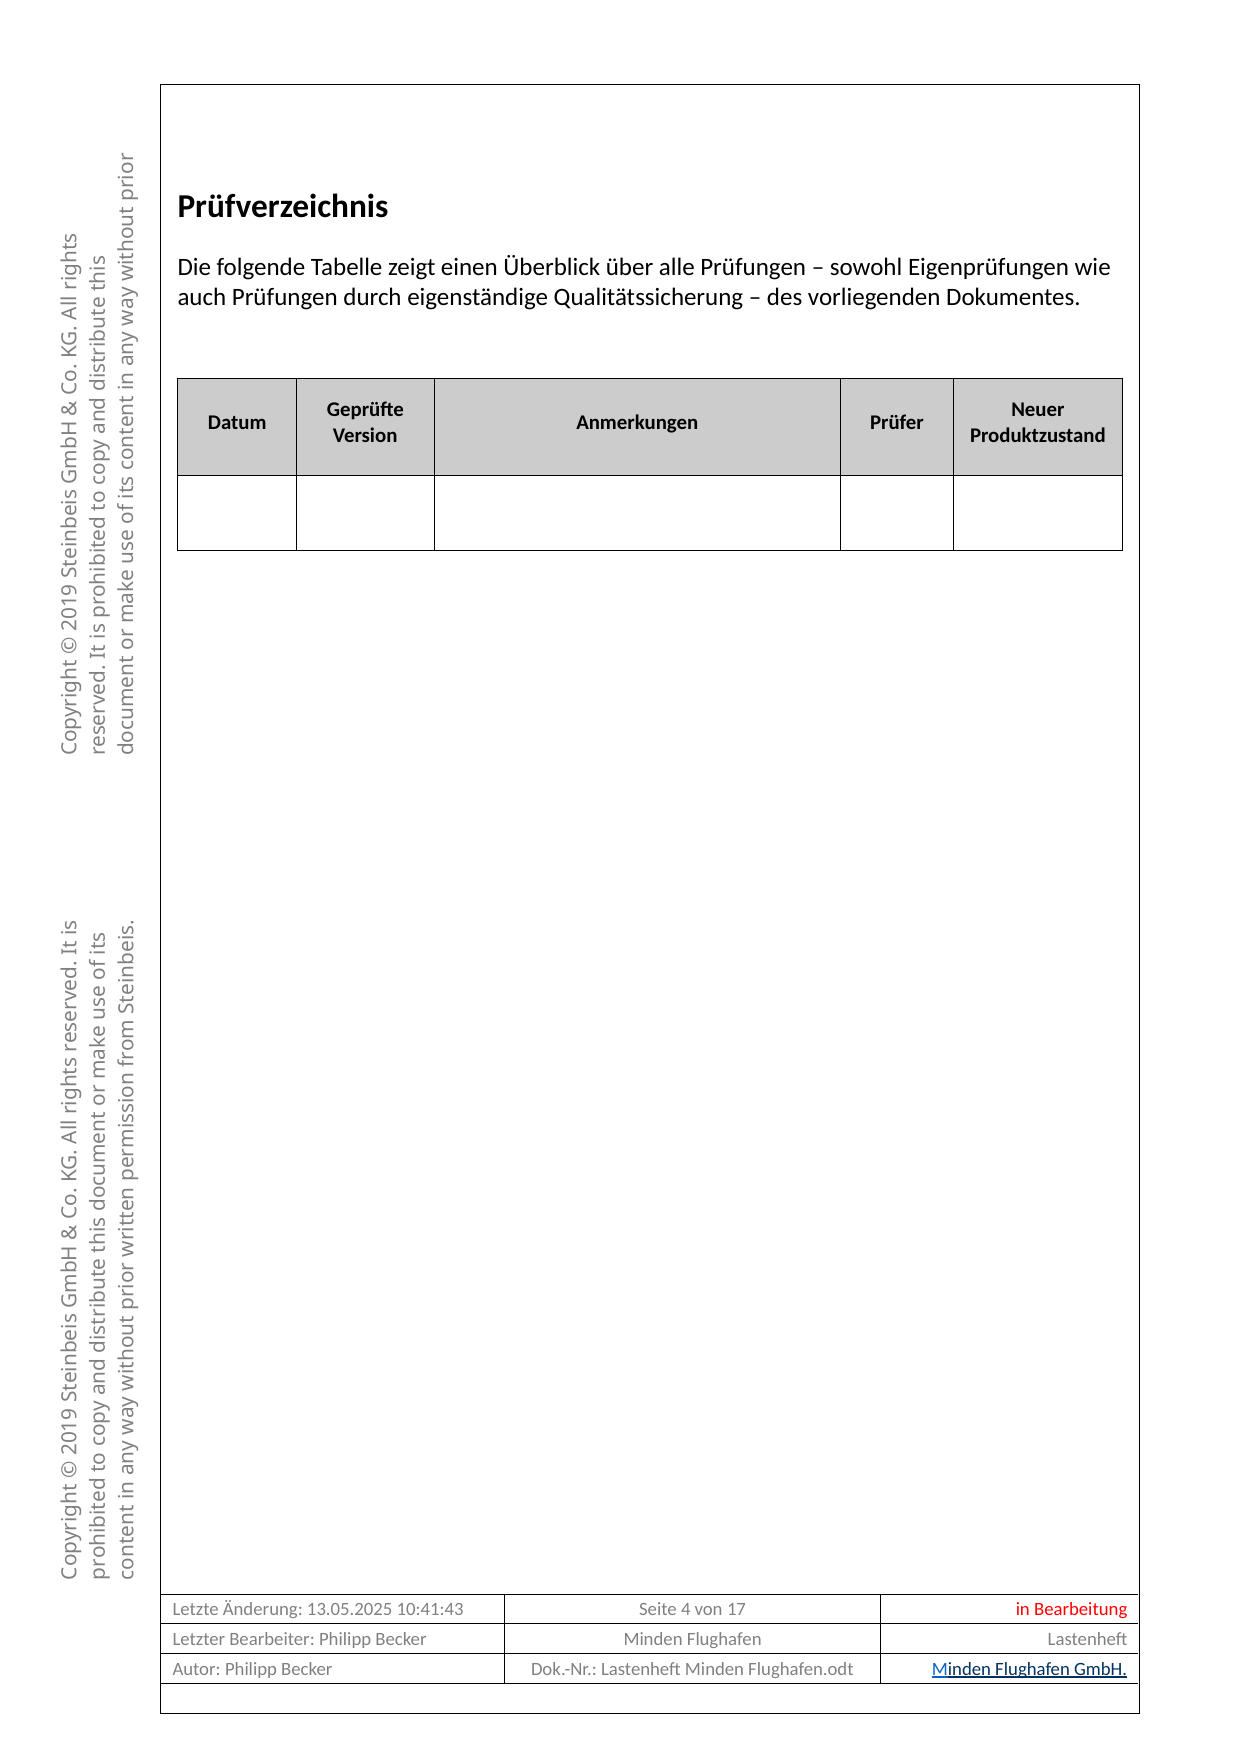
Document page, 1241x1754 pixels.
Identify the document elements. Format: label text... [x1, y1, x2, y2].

table_header Prüfer [841, 379, 953, 475]
table_cell [297, 476, 434, 550]
table_header Anmerkungen [435, 379, 840, 475]
table_cell [841, 476, 953, 550]
table_cell [178, 476, 296, 550]
table_header Neuer Produktzustand [954, 379, 1122, 475]
table_cell [954, 476, 1122, 550]
table_header Geprüfte Version [297, 379, 434, 475]
text Prüfverzeichnis [177, 185, 1122, 226]
table_header Datum [178, 379, 296, 475]
text Die folgende Tabelle zeigt einen Überblick über alle Prüfungen – sowohl Eigenprüfungen wie auch Prüfungen durch eigenständige Qualitätssicherung – des vorliegenden Dokumentes. [177, 251, 1122, 312]
table_cell [435, 476, 840, 550]
